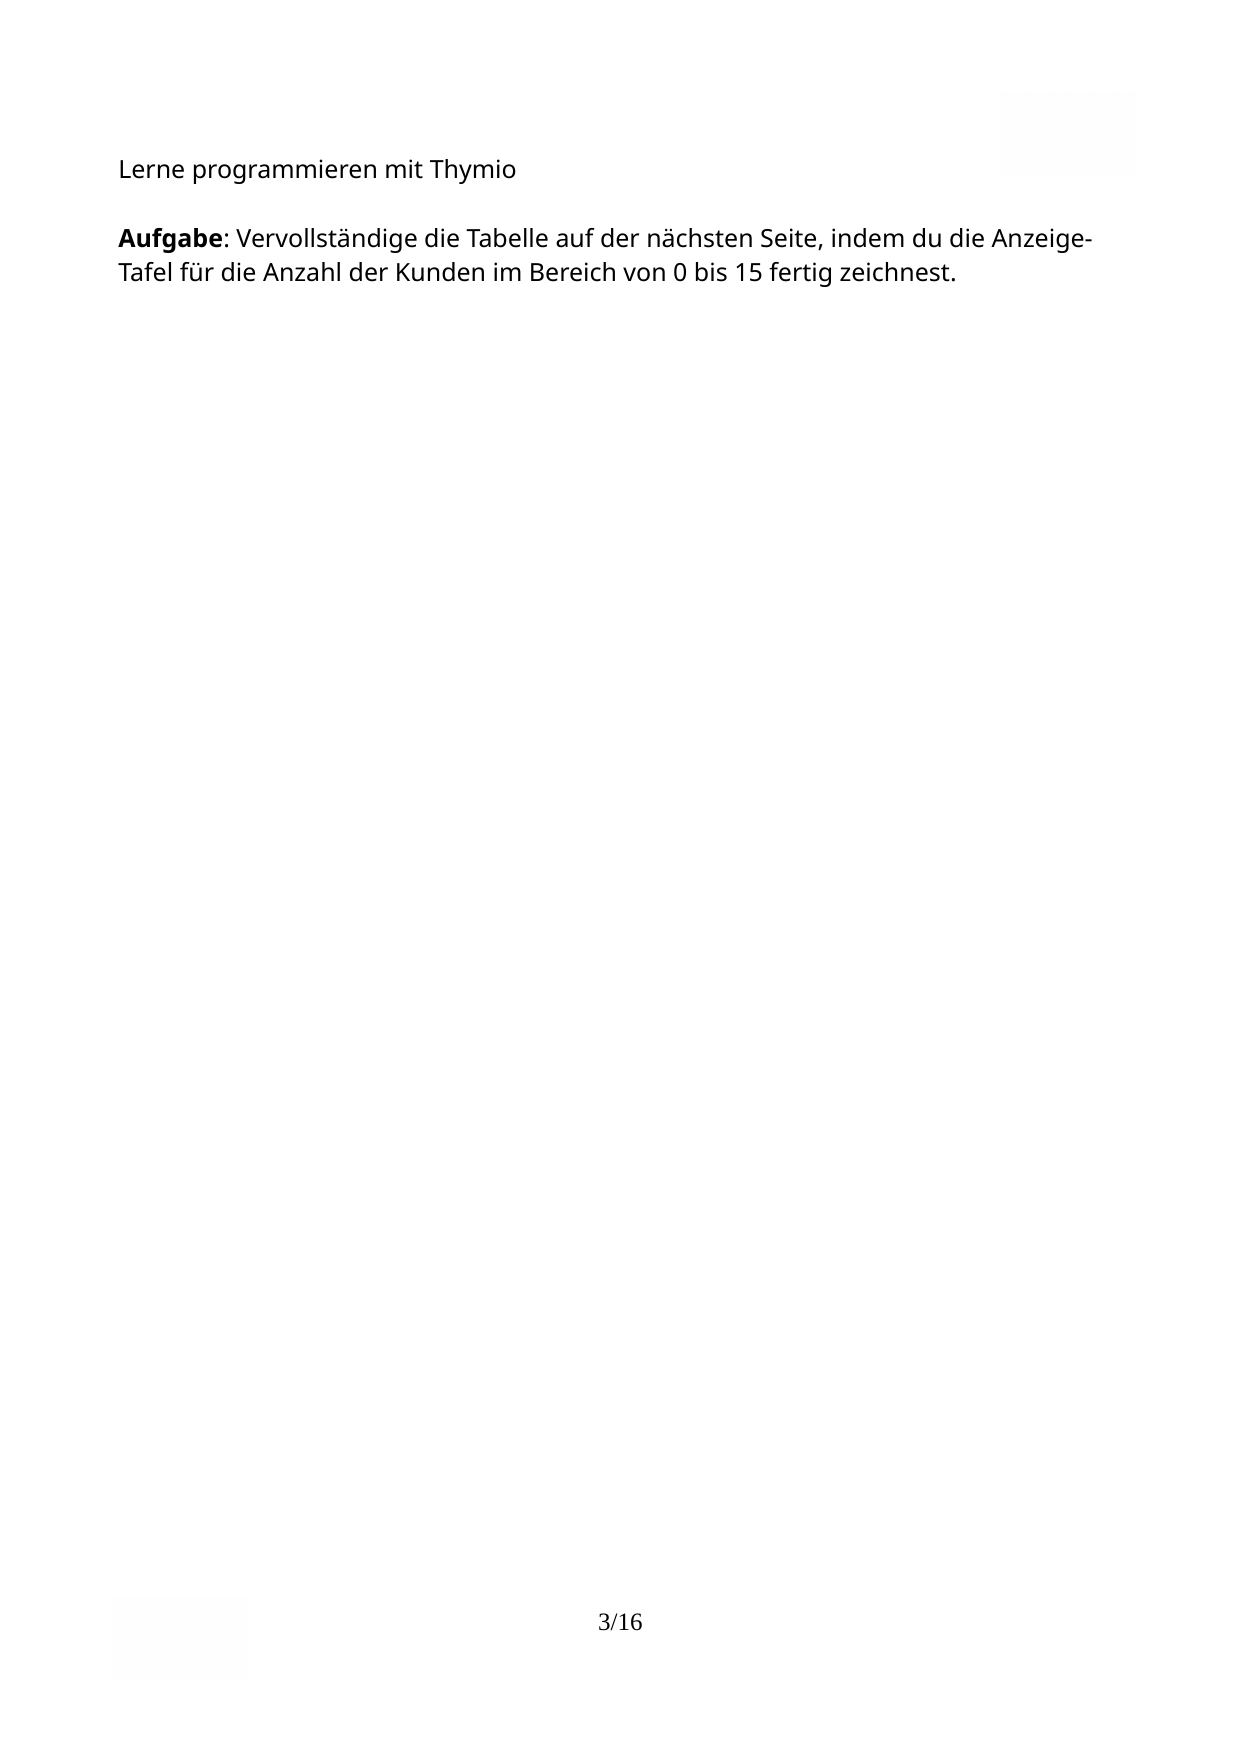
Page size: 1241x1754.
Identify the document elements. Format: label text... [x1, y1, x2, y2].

text Aufgabe: Vervollständige die Tabelle auf der nächsten Seite, indem du die Anzeige-Tafel für die Anzahl der Kunden im Bereich von 0 bis 15 fertig zeichnest. [118, 220, 1122, 288]
picture [999, 91, 1136, 177]
picture [112, 1596, 249, 1682]
